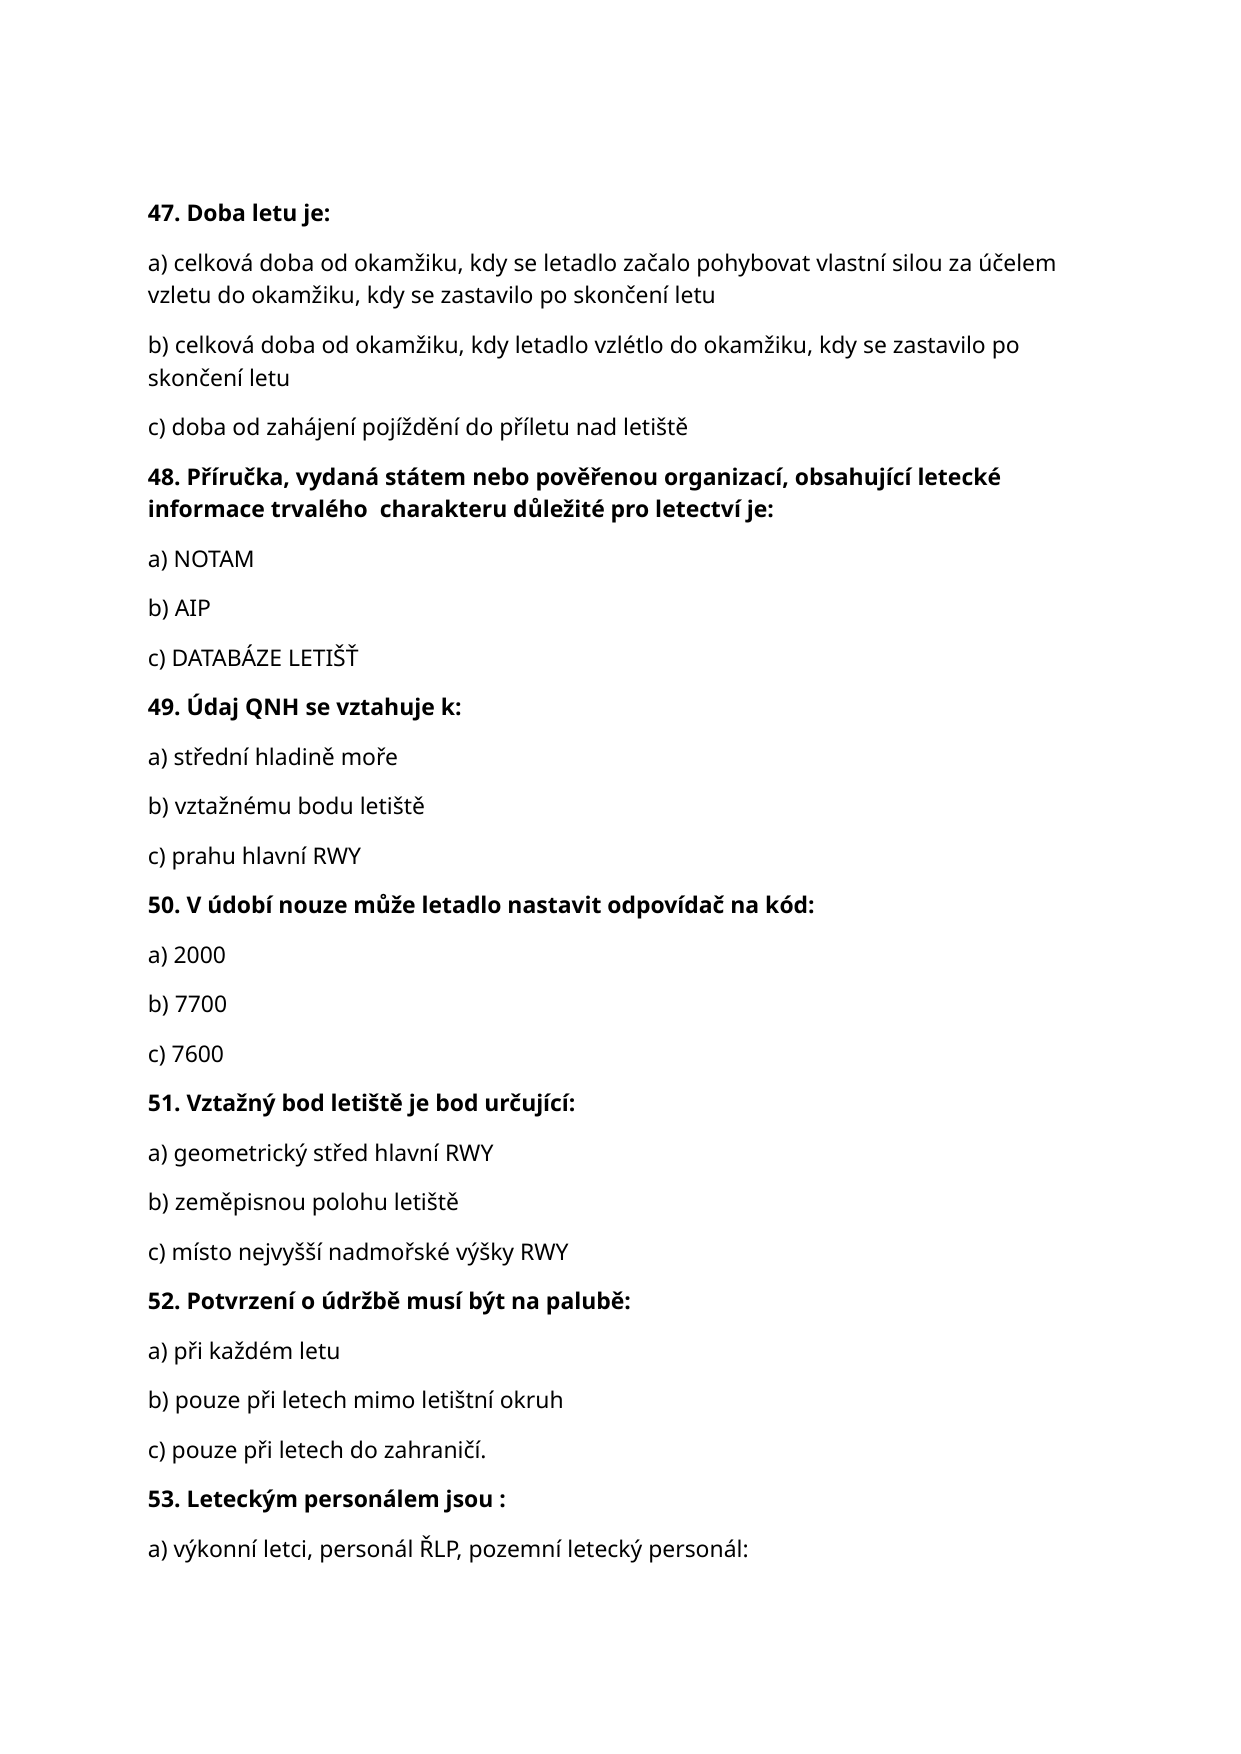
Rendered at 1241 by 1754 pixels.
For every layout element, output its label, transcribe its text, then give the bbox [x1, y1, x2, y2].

text 47. Doba letu je: [148, 197, 1093, 228]
text 49. Údaj QNH se vztahuje k: [148, 691, 1093, 723]
text c) pouze při letech do zahraničí. [148, 1433, 1093, 1465]
text a) celková doba od okamžiku, kdy se letadlo začalo pohybovat vlastní silou za účelem vzletu do okamžiku, kdy se zastavilo po skončení letu [148, 247, 1093, 311]
text 53. Leteckým personálem jsou : [148, 1483, 1093, 1514]
text a) výkonní letci, personál ŘLP, pozemní letecký personál: [148, 1532, 1093, 1564]
text c) prahu hlavní RWY [148, 840, 1093, 871]
text b) celková doba od okamžiku, kdy letadlo vzlétlo do okamžiku, kdy se zastavilo po skončení letu [148, 329, 1093, 393]
text b) vztažnému bodu letiště [148, 790, 1093, 822]
text a) NOTAM [148, 543, 1093, 574]
text c) DATABÁZE LETIŠŤ [148, 642, 1093, 673]
text b) pouze při letech mimo letištní okruh [148, 1384, 1093, 1415]
text c) 7600 [148, 1038, 1093, 1069]
text b) zeměpisnou polohu letiště [148, 1186, 1093, 1217]
text 50. V údobí nouze může letadlo nastavit odpovídač na kód: [148, 889, 1093, 921]
text c) doba od zahájení pojíždění do příletu nad letiště [148, 411, 1093, 442]
text a) střední hladině moře [148, 741, 1093, 772]
text a) při každém letu [148, 1334, 1093, 1366]
text 52. Potvrzení o údržbě musí být na palubě: [148, 1285, 1093, 1316]
text a) geometrický střed hlavní RWY [148, 1137, 1093, 1168]
text b) AIP [148, 592, 1093, 624]
text 48. Příručka, vydaná státem nebo pověřenou organizací, obsahující letecké informace trvalého charakteru důležité pro letectví je: [148, 461, 1093, 525]
text 51. Vztažný bod letiště je bod určující: [148, 1087, 1093, 1118]
text b) 7700 [148, 988, 1093, 1019]
text c) místo nejvyšší nadmořské výšky RWY [148, 1236, 1093, 1267]
text a) 2000 [148, 939, 1093, 970]
